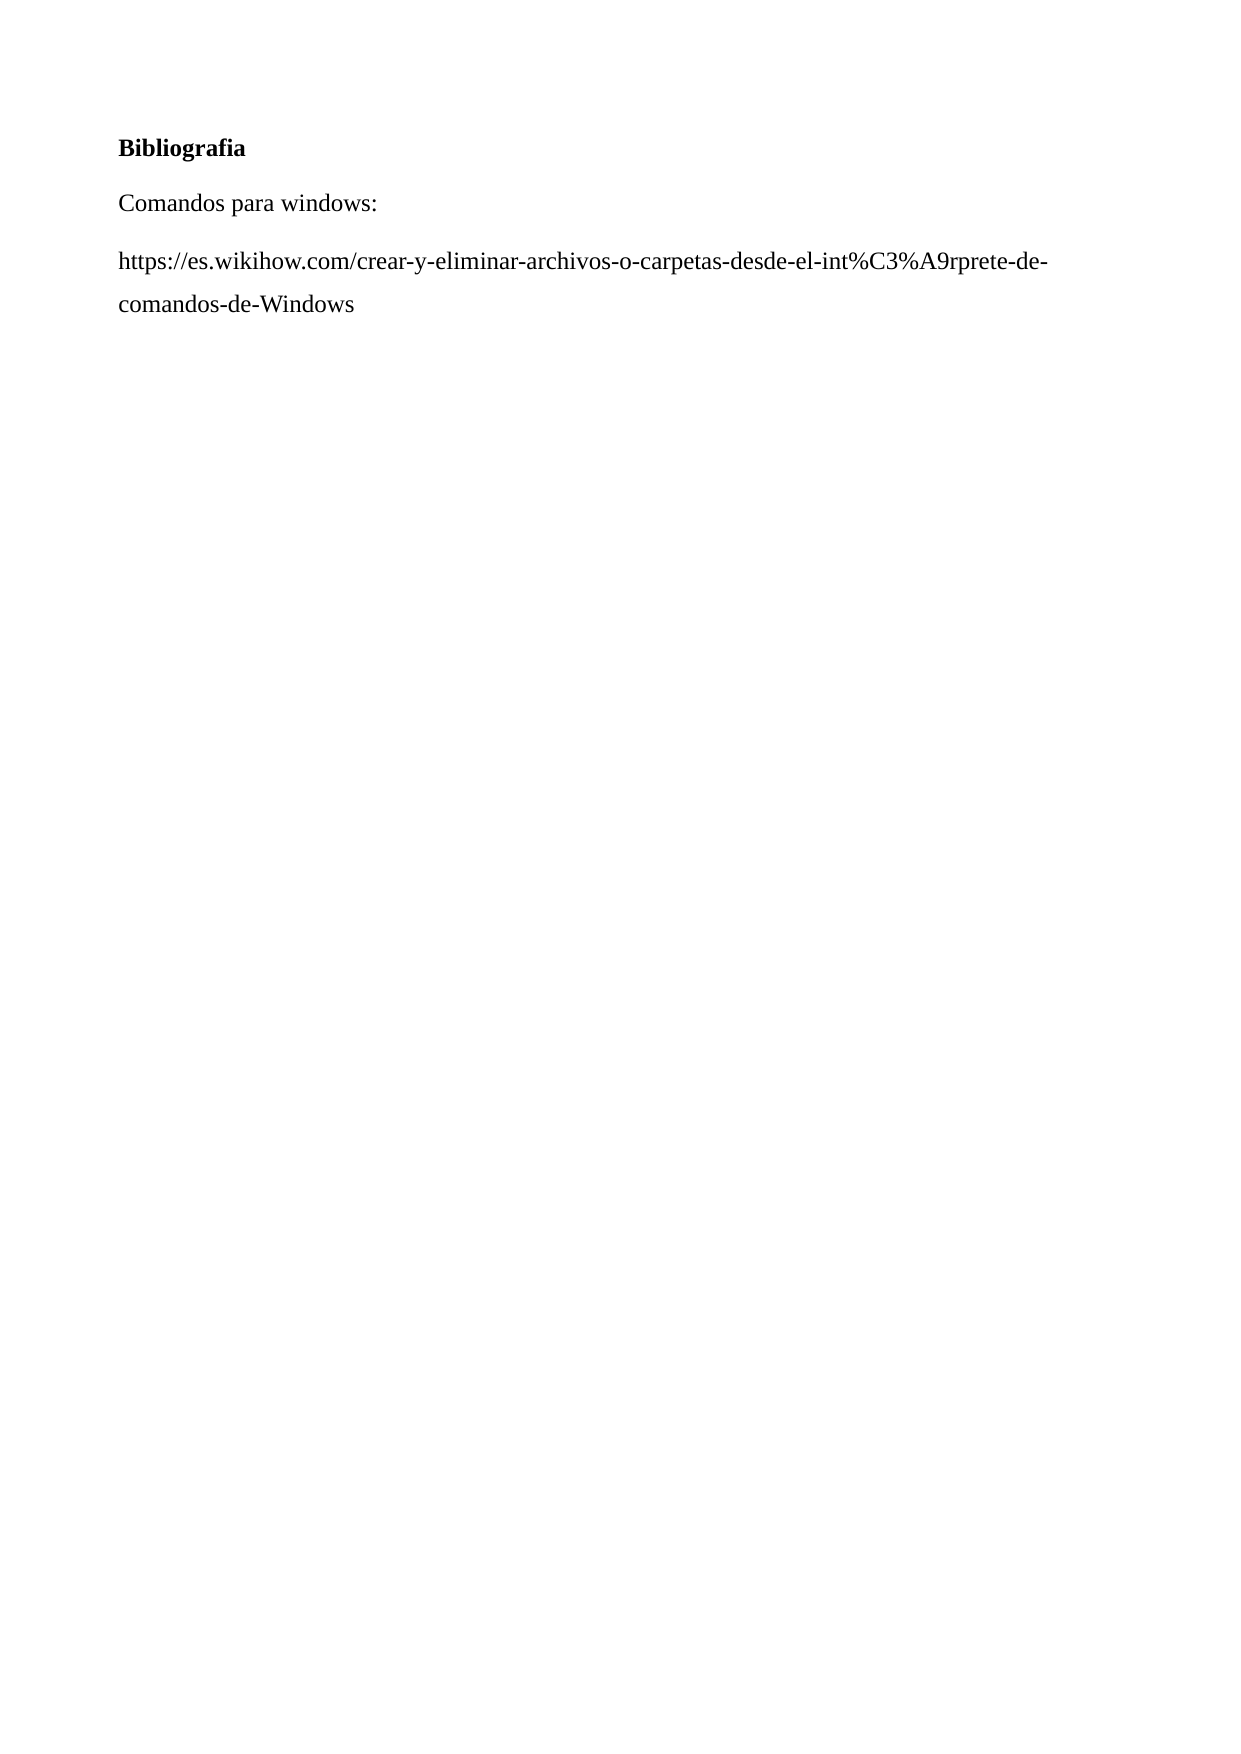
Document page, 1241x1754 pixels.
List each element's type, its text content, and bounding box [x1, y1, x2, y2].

text Comandos para windows: [118, 188, 1122, 217]
subtitle Bibliografia [118, 133, 1122, 161]
text https://es.wikihow.com/crear-y-eliminar-archivos-o-carpetas-desde-el-int%C3%A9rprete-de-comandos-de-Windows [118, 246, 1122, 318]
